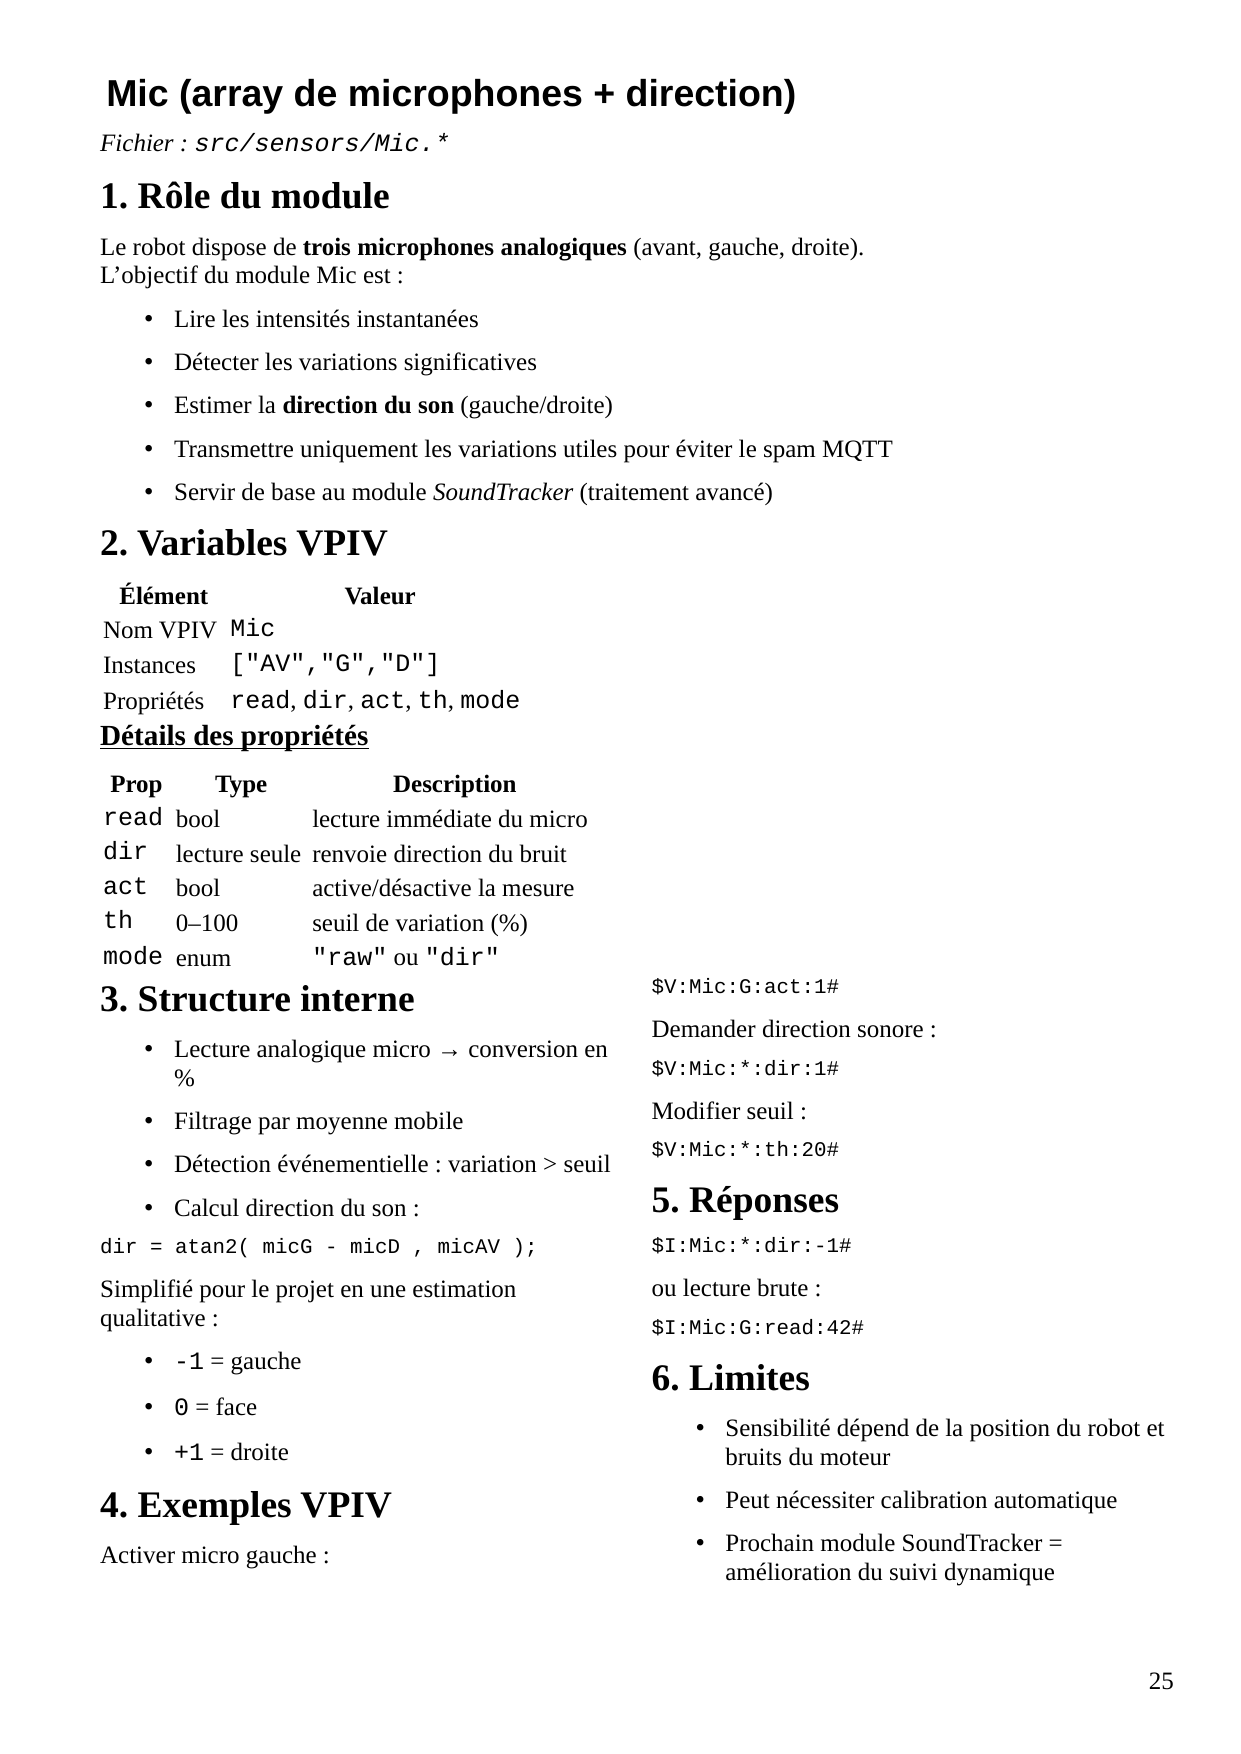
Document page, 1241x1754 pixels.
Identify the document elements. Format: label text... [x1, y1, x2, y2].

text $I:Mic:*:dir:-1# [651, 1235, 1173, 1259]
table_cell th [100, 905, 173, 939]
table_header Élément [100, 578, 227, 613]
text Fichier : src/sensors/Mic.* [100, 128, 1173, 159]
table_cell Propriétés [100, 682, 227, 718]
list Détecter les variations significatives [144, 347, 1173, 376]
table_header Valeur [227, 578, 533, 613]
text $V:Mic:*:dir:1# [651, 1058, 1173, 1081]
text Demander direction sonore : [651, 1014, 1173, 1043]
list Sensibilité dépend de la position du robot et bruits du moteur [696, 1413, 1173, 1470]
list Estimer la direction du son (gauche/droite) [144, 390, 1173, 419]
table_cell Instances [100, 647, 227, 682]
table_cell renvoie direction du bruit [309, 836, 600, 870]
table_header Description [309, 767, 600, 801]
table_cell ["AV","G","D"] [227, 647, 533, 682]
list Calcul direction du son : [144, 1193, 622, 1221]
list Filtrage par moyenne mobile [144, 1106, 622, 1135]
text $I:Mic:G:read:42# [651, 1317, 1173, 1341]
table_header Type [173, 767, 309, 801]
list Prochain module SoundTracker = amélioration du suivi dynamique [696, 1528, 1173, 1586]
list Servir de base au module SoundTracker (traitement avancé) [144, 477, 1173, 506]
table_cell seuil de variation (%) [309, 905, 600, 939]
list +1 = droite [144, 1437, 622, 1468]
table_cell active/désactive la mesure [309, 870, 600, 905]
text $V:Mic:G:act:1# [651, 976, 1173, 1000]
table_cell mode [100, 940, 173, 976]
subtitle 1. Rôle du module [100, 174, 1173, 217]
text Le robot dispose de trois microphones analogiques (avant, gauche, droite). L’objectif du module Mic est : [100, 232, 1173, 289]
table_cell read [100, 801, 173, 836]
table_cell read, dir, act, th, mode [227, 682, 533, 718]
subtitle 5. Réponses [651, 1178, 1173, 1221]
subtitle Mic (array de microphones + direction) [106, 71, 1173, 114]
table_header Prop [100, 767, 173, 801]
text Simplifié pour le projet en une estimation qualitative : [100, 1274, 622, 1332]
list Transmettre uniquement les variations utiles pour éviter le spam MQTT [144, 434, 1173, 462]
subtitle 4. Exemples VPIV [100, 1483, 622, 1526]
table_cell enum [173, 940, 309, 976]
table_cell Mic [227, 613, 533, 647]
subtitle 2. Variables VPIV [100, 520, 1173, 563]
list Lire les intensités instantanées [144, 304, 1173, 332]
table_cell dir [100, 836, 173, 870]
subtitle 6. Limites [651, 1355, 1173, 1398]
list 0 = face [144, 1392, 622, 1423]
subtitle 3. Structure interne [100, 976, 622, 1019]
text Activer micro gauche : [100, 1540, 622, 1569]
text dir = atan2( micG - micD , micAV ); [100, 1236, 622, 1260]
list Détection événementielle : variation > seuil [144, 1149, 622, 1178]
table_cell lecture seule [173, 836, 309, 870]
text Modifier seuil : [651, 1096, 1173, 1125]
table_cell 0–100 [173, 905, 309, 939]
subtitle Détails des propriétés [100, 718, 1173, 752]
list Peut nécessiter calibration automatique [696, 1485, 1173, 1514]
table_cell lecture immédiate du micro [309, 801, 600, 836]
table_cell Nom VPIV [100, 613, 227, 647]
table_cell bool [173, 870, 309, 905]
table_cell bool [173, 801, 309, 836]
text $V:Mic:*:th:20# [651, 1139, 1173, 1163]
table_cell "raw" ou "dir" [309, 940, 600, 976]
list -1 = gauche [144, 1346, 622, 1377]
text ou lecture brute : [651, 1273, 1173, 1302]
table_cell act [100, 870, 173, 905]
list Lecture analogique micro → conversion en % [144, 1034, 622, 1091]
